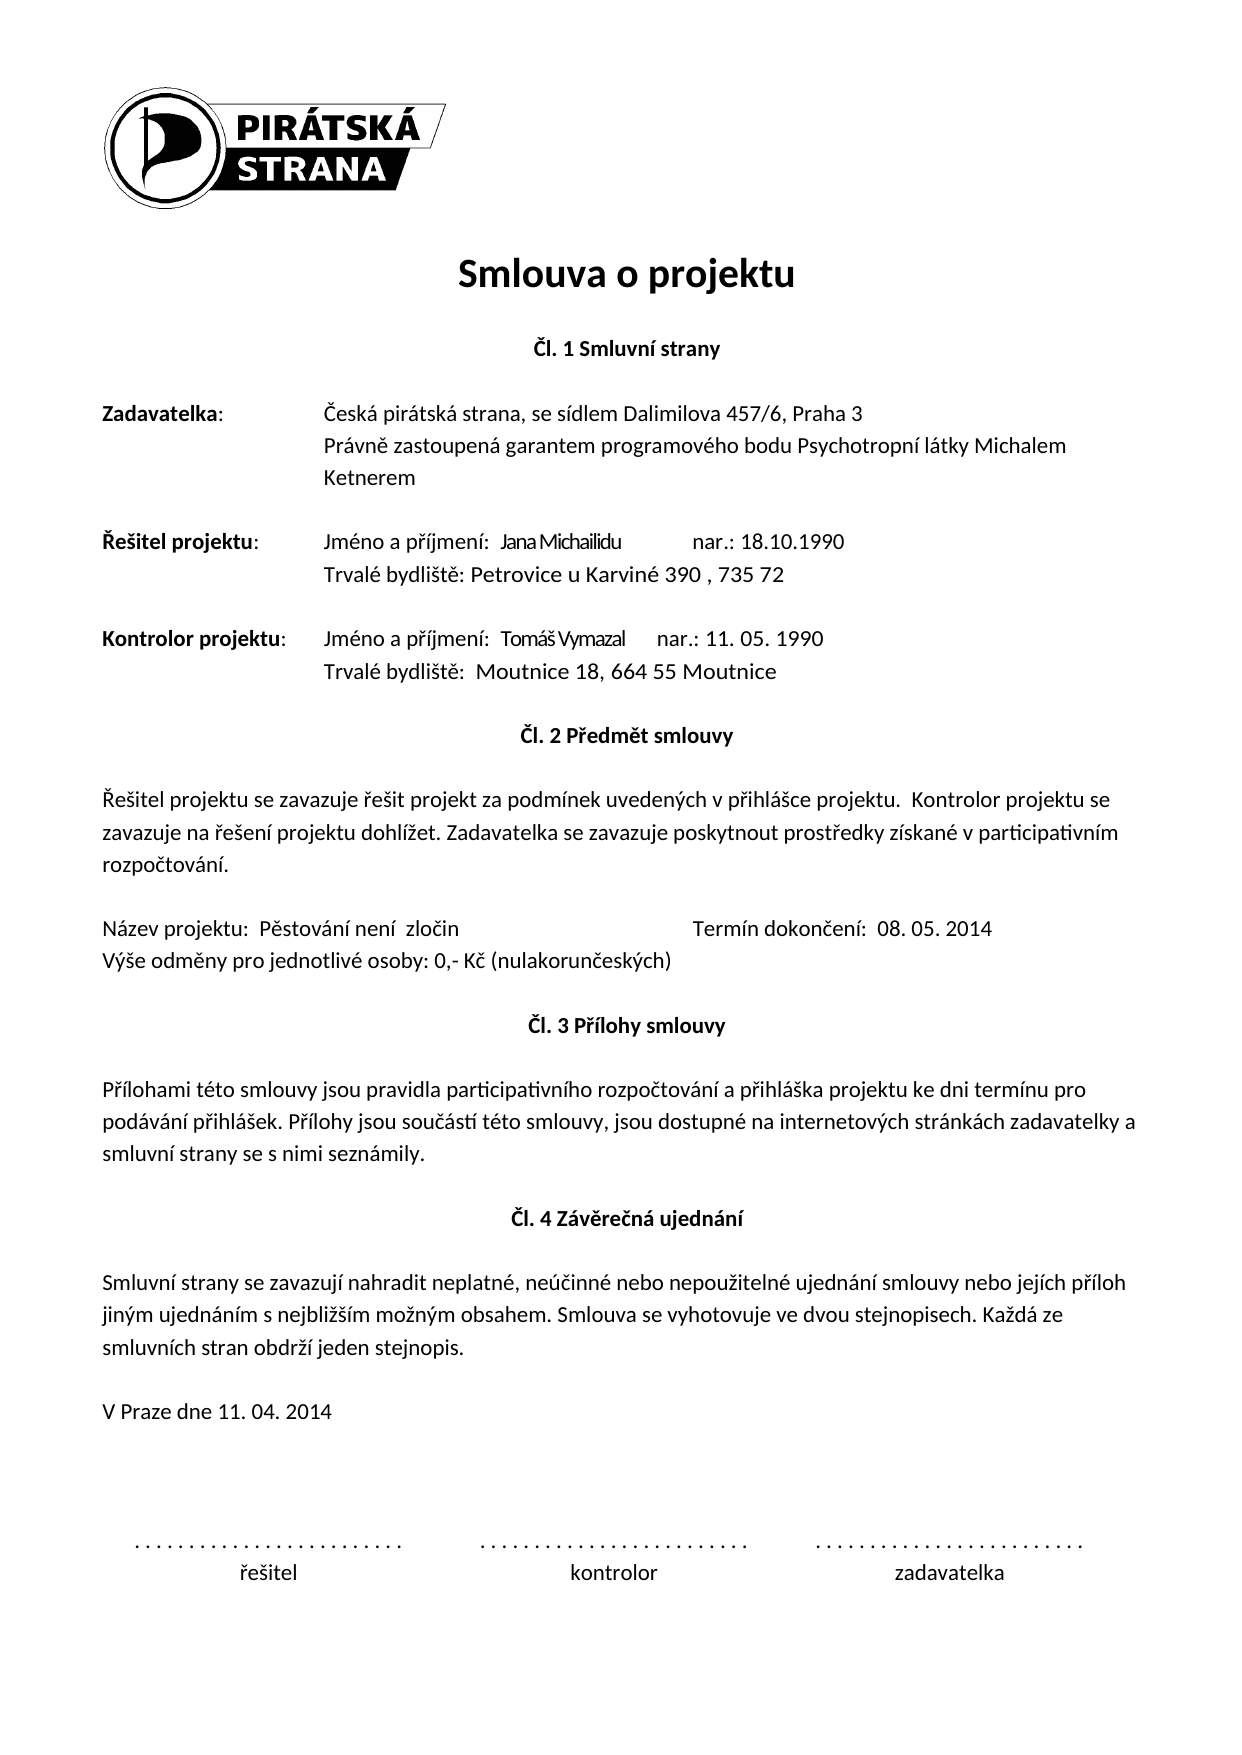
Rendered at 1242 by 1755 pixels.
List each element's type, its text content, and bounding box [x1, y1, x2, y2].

text Název projektu: Pěstování není zločin Termín dokončení: 08. 05. 2014 [102, 914, 1152, 942]
text Čl. 1 Smluvní strany [102, 334, 1152, 362]
text Zadavatelka: Česká pirátská strana, se sídlem Dalimilova 457/6, Praha 3 [102, 399, 1152, 427]
text řešitel [102, 1558, 435, 1586]
text Trvalé bydliště: Moutnice 18, 664 55 Moutnice [324, 657, 1152, 685]
text Smlouva o projektu [102, 247, 1152, 298]
text Právně zastoupená garantem programového bodu Psychotropní látky Michalem Ketnerem [324, 431, 1152, 491]
text Výše odměny pro jednotlivé osoby: 0,- Kč (nulakorunčeských) [102, 946, 1152, 974]
text Čl. 2 Předmět smlouvy [102, 721, 1152, 749]
text Smluvní strany se zavazují nahradit neplatné, neúčinné nebo nepoužitelné ujednání smlouvy nebo jejích příloh jiným ujednáním s nejbližším možným obsahem. Smlouva se vyhotovuje ve dvou stejnopisech. Každá ze smluvních stran obdrží jeden stejnopis. [102, 1268, 1152, 1361]
text . . . . . . . . . . . . . . . . . . . . . . . . . kontrolor [476, 1526, 752, 1586]
text Přílohami této smlouvy jsou pravidla participativního rozpočtování a přihláška projektu ke dni termínu pro podávání přihlášek. Přílohy jsou součástí této smlouvy, jsou dostupné na internetových stránkách zadavatelky a smluvní strany se s nimi seznámily. [102, 1075, 1152, 1168]
text Řešitel projektu se zavazuje řešit projekt za podmínek uvedených v přihlášce projektu. Kontrolor projektu se zavazuje na řešení projektu dohlížet. Zadavatelka se zavazuje poskytnout prostředky získané v participativním rozpočtování. [102, 786, 1152, 878]
text Trvalé bydliště: Petrovice u Karviné 390 , 735 72 [324, 560, 1152, 588]
text Čl. 3 Přílohy smlouvy [102, 1011, 1152, 1039]
text Řešitel projektu: Jméno a příjmení: Jana Michailidu nar.: 18.10.1990 [102, 527, 1152, 556]
text . . . . . . . . . . . . . . . . . . . . . . . . . zadavatelka [793, 1526, 1106, 1586]
text Kontrolor projektu: Jméno a příjmení: Tomáš Vymazal nar.: 11. 05. 1990 [102, 624, 1151, 652]
text . . . . . . . . . . . . . . . . . . . . . . . . . [102, 1526, 435, 1554]
text Čl. 4 Závěrečná ujednání [102, 1204, 1152, 1232]
text V Praze dne 11. 04. 2014 [102, 1397, 1152, 1425]
